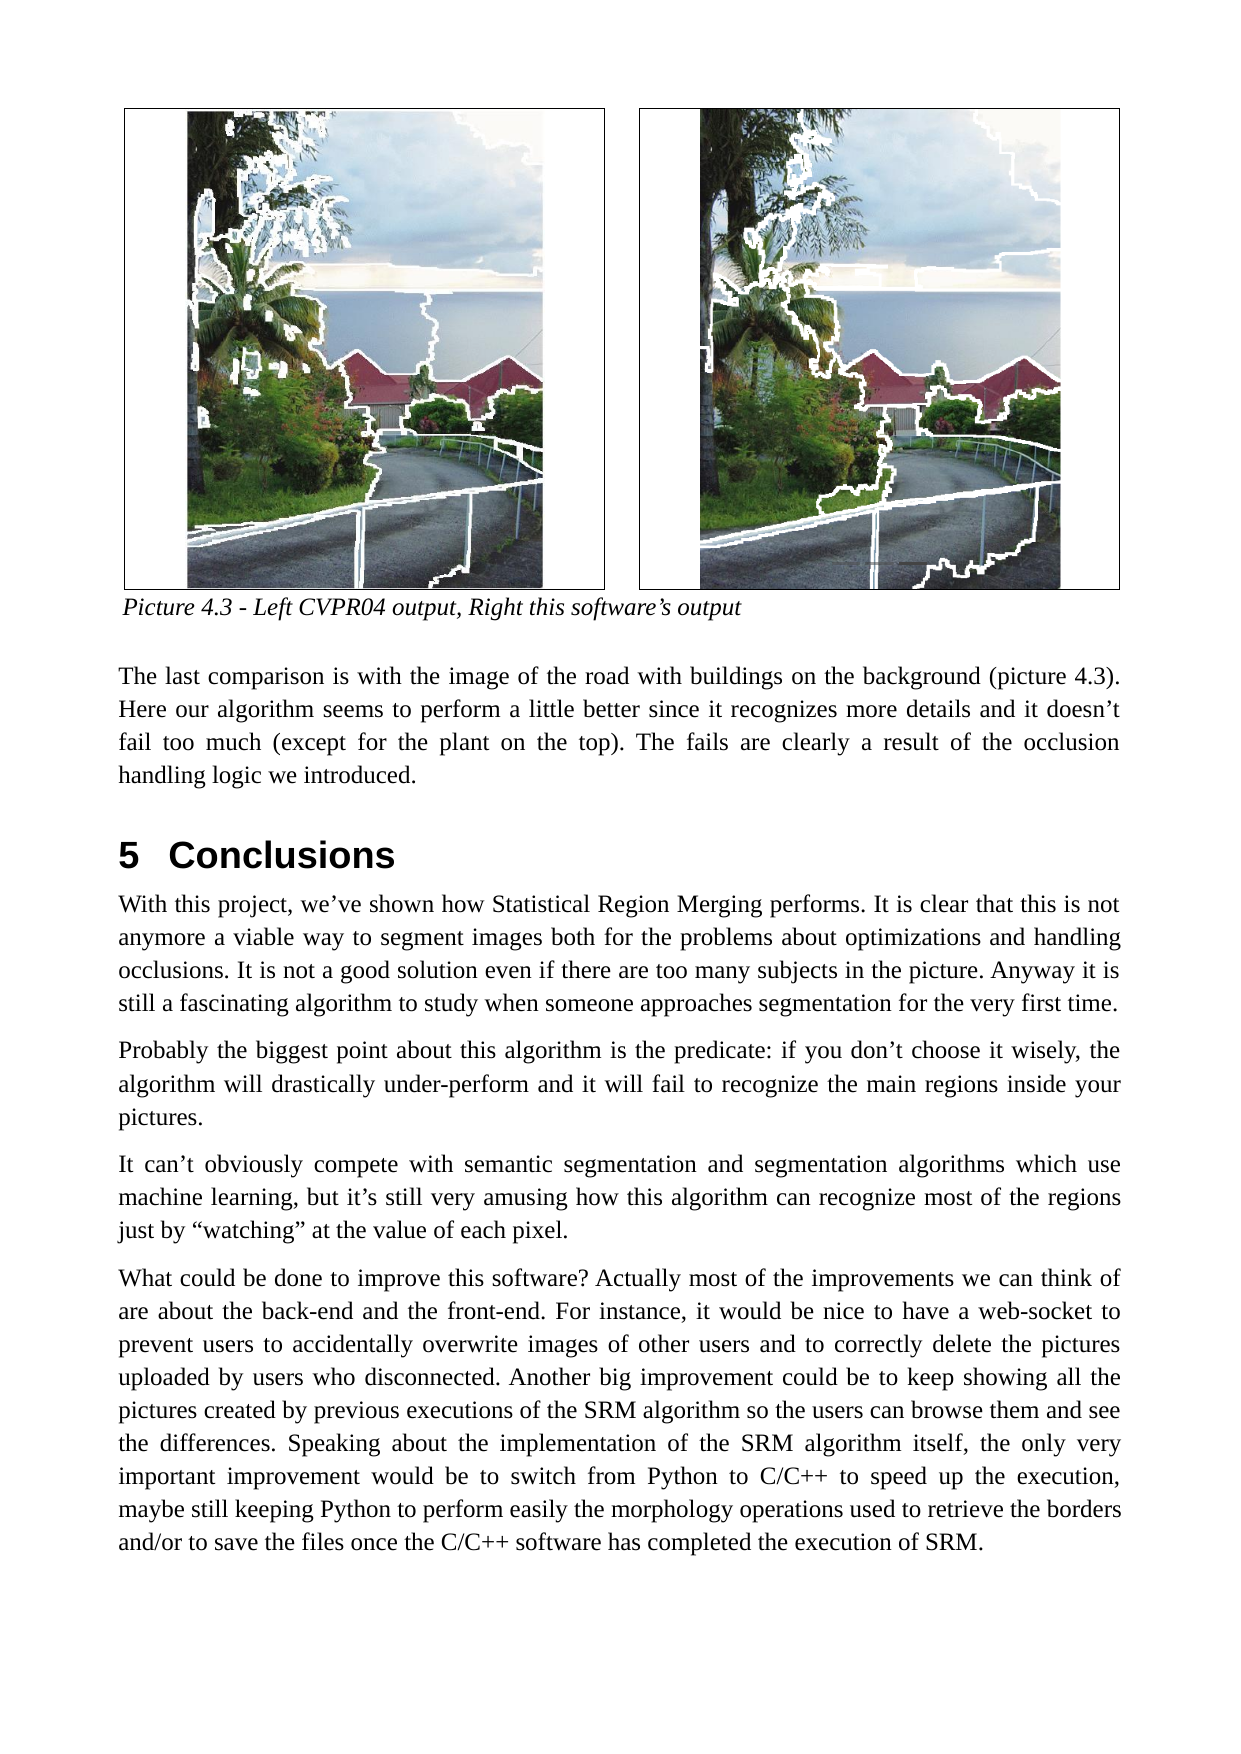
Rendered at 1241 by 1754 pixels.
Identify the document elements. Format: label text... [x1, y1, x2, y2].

text Probably the biggest point about this algorithm is the predicate: if you don’t choose it wisely, the algorithm will drastically under-perform and it will fail to recognize the main regions inside your pictures. [118, 1036, 1122, 1130]
picture [122, 106, 1121, 593]
text With this project, we’ve shown how Statistical Region Merging performs. It is clear that this is not anymore a viable way to segment images both for the problems about optimizations and handling occlusions. It is not a good solution even if there are too many subjects in the picture. Anyway it is still a fascinating algorithm to study when someone approaches segmentation for the very first time. [118, 889, 1122, 1017]
text Picture 4.3 - Left CVPR04 output, Right this software’s output [122, 593, 1120, 621]
subtitle Conclusions [118, 833, 1122, 876]
text The last comparison is with the image of the road with buildings on the background (picture 4.3). Here our algorithm seems to perform a little better since it recognizes more details and it doesn’t fail too much (except for the plant on the top). The fails are clearly a result of the occlusion handling logic we introduced. [118, 104, 1123, 789]
text It can’t obviously compete with semantic segmentation and segmentation algorithms which use machine learning, but it’s still very amusing how this algorithm can recognize most of the regions just by “watching” at the value of each pixel. [118, 1149, 1122, 1244]
text What could be done to improve this software? Actually most of the improvements we can think of are about the back-end and the front-end. For instance, it would be nice to have a web-socket to prevent users to accidentally overwrite images of other users and to correctly delete the pictures uploaded by users who disconnected. Another big improvement could be to keep showing all the pictures created by previous executions of the SRM algorithm so the users can browse them and see the differences. Speaking about the implementation of the SRM algorithm itself, the only very important improvement would be to switch from Python to C/C++ to speed up the execution, maybe still keeping Python to perform easily the morphology operations used to retrieve the borders and/or to save the files once the C/C++ software has completed the execution of SRM. [118, 1263, 1122, 1556]
